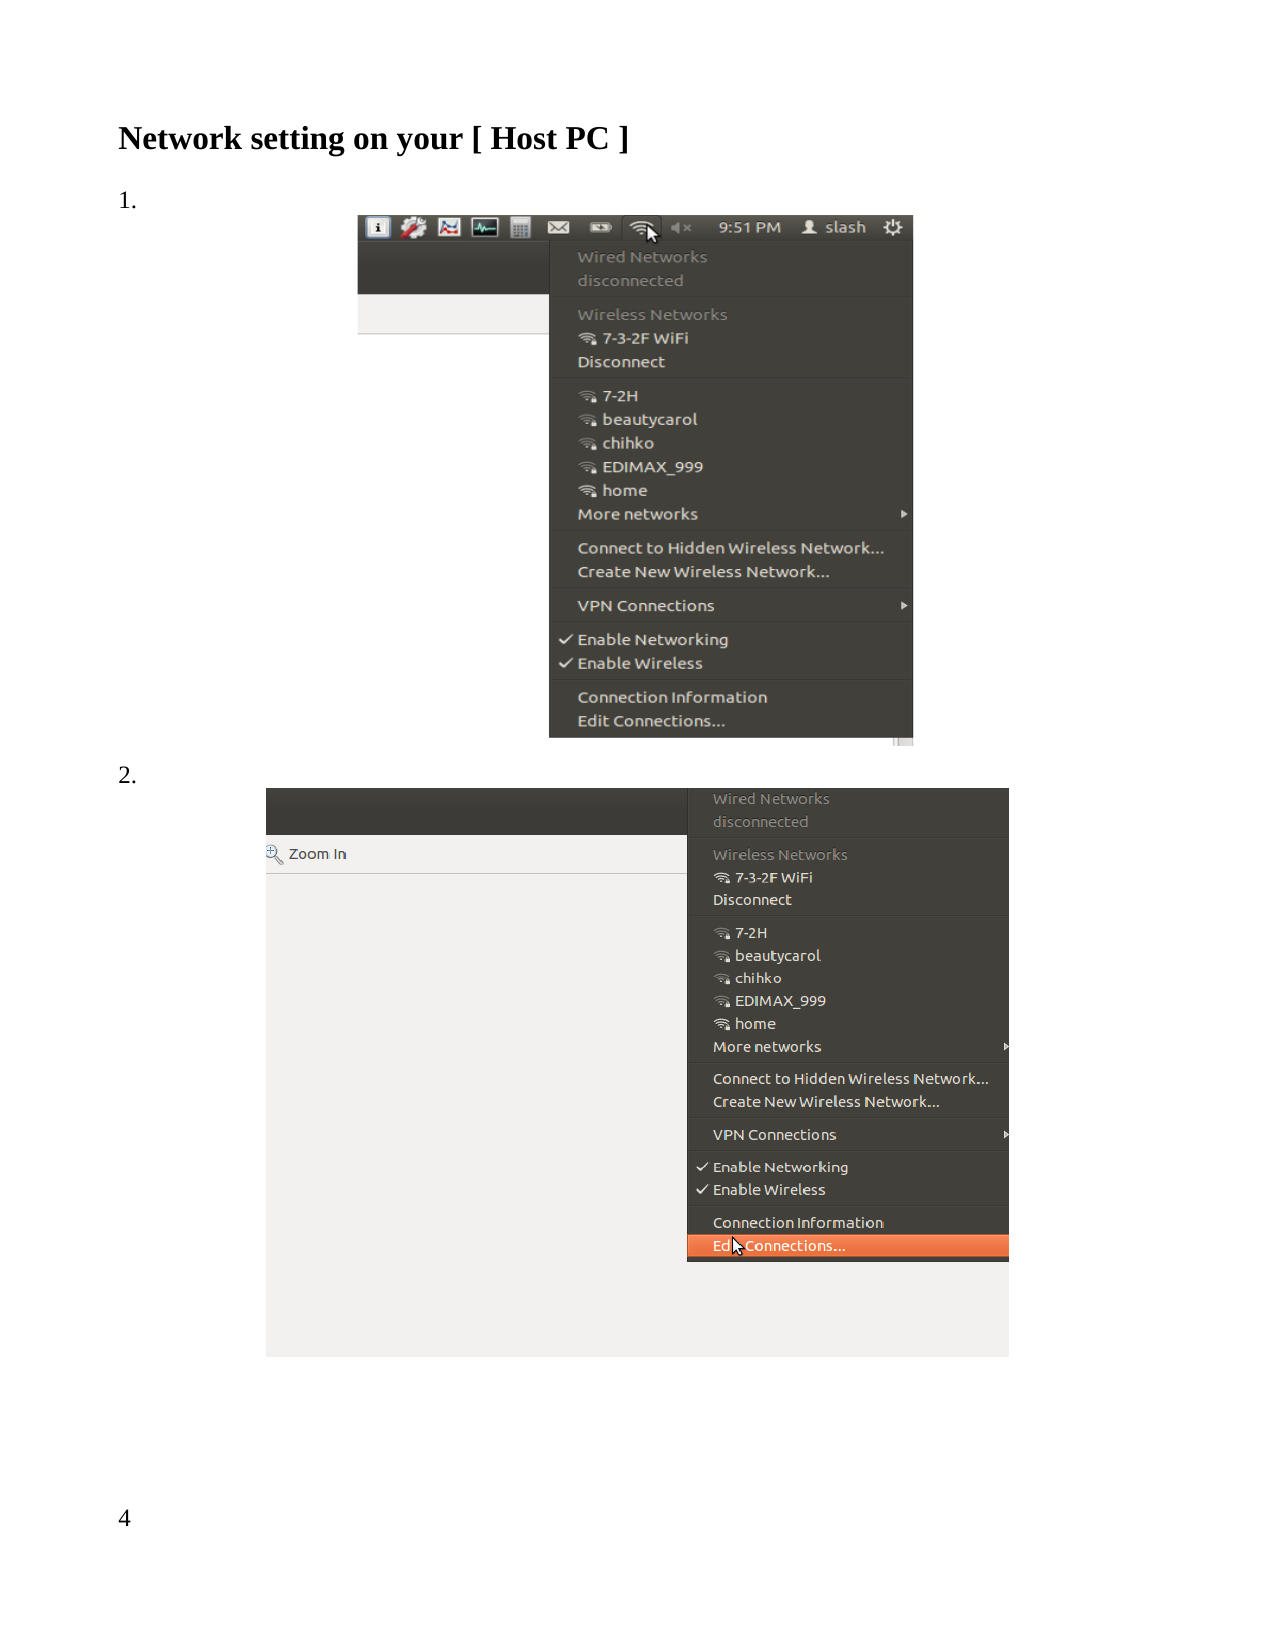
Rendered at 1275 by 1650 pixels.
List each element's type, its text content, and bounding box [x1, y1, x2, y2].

text 1. [118, 185, 1157, 214]
text Network setting on your [ Host PC ] [118, 118, 1157, 156]
text 2. [118, 760, 1157, 789]
picture [266, 788, 1009, 1357]
picture [357, 213, 918, 746]
